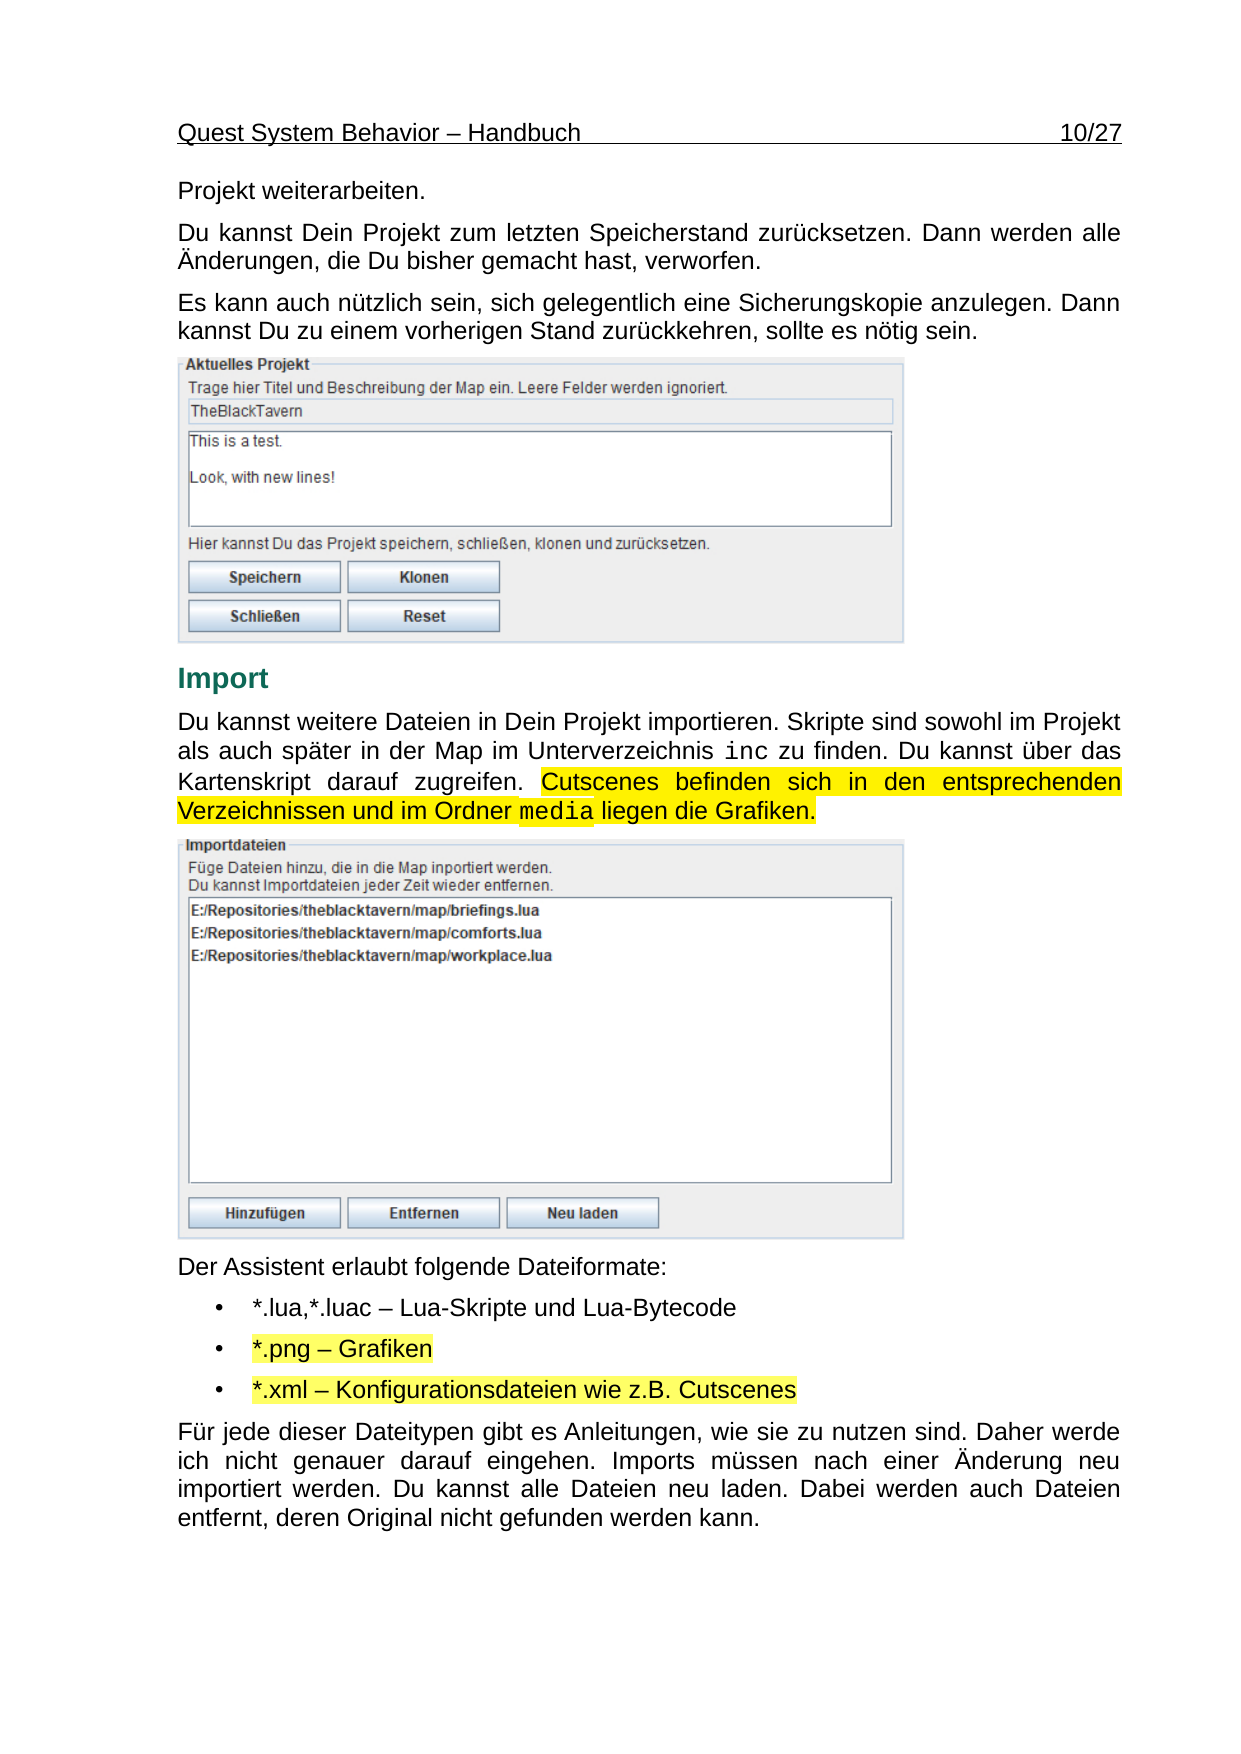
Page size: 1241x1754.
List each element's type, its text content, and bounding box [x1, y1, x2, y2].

picture [177, 357, 905, 644]
list *.png – Grafiken [215, 1334, 1122, 1363]
text Du kannst weitere Dateien in Dein Projekt importieren. Skripte sind sowohl im Projekt als auch später in der Map im Unterverzeichnis inc zu finden. Du kannst über das Kartenskript darauf zugreifen. Cutscenes befinden sich in den entsprechenden Verzeichnissen und im Ordner media liegen die Grafiken. [177, 707, 1122, 827]
list *.lua,*.luac – Lua-Skripte und Lua-Bytecode [215, 1293, 1122, 1322]
text Der Assistent erlaubt folgende Dateiformate: [177, 1252, 1122, 1280]
list *.xml – Konfigurationsdateien wie z.B. Cutscenes [215, 1376, 1122, 1404]
subtitle Import [177, 661, 1122, 695]
text Es kann auch nützlich sein, sich gelegentlich eine Sicherungskopie anzulegen. Dann kannst Du zu einem vorherigen Stand zurückkehren, sollte es nötig sein. [177, 288, 1122, 345]
text Du kannst Dein Projekt zum letzten Speicherstand zurücksetzen. Dann werden alle Änderungen, die Du bisher gemacht hast, verworfen. [177, 218, 1122, 275]
text Projekt weiterarbeiten. [177, 176, 1122, 205]
text Für jede dieser Dateitypen gibt es Anleitungen, wie sie zu nutzen sind. Daher werde ich nicht genauer darauf eingehen. Imports müssen nach einer Änderung neu importiert werden. Du kannst alle Dateien neu laden. Dabei werden auch Dateien entfernt, deren Original nicht gefunden werden kann. [177, 1417, 1122, 1532]
picture [177, 839, 905, 1240]
